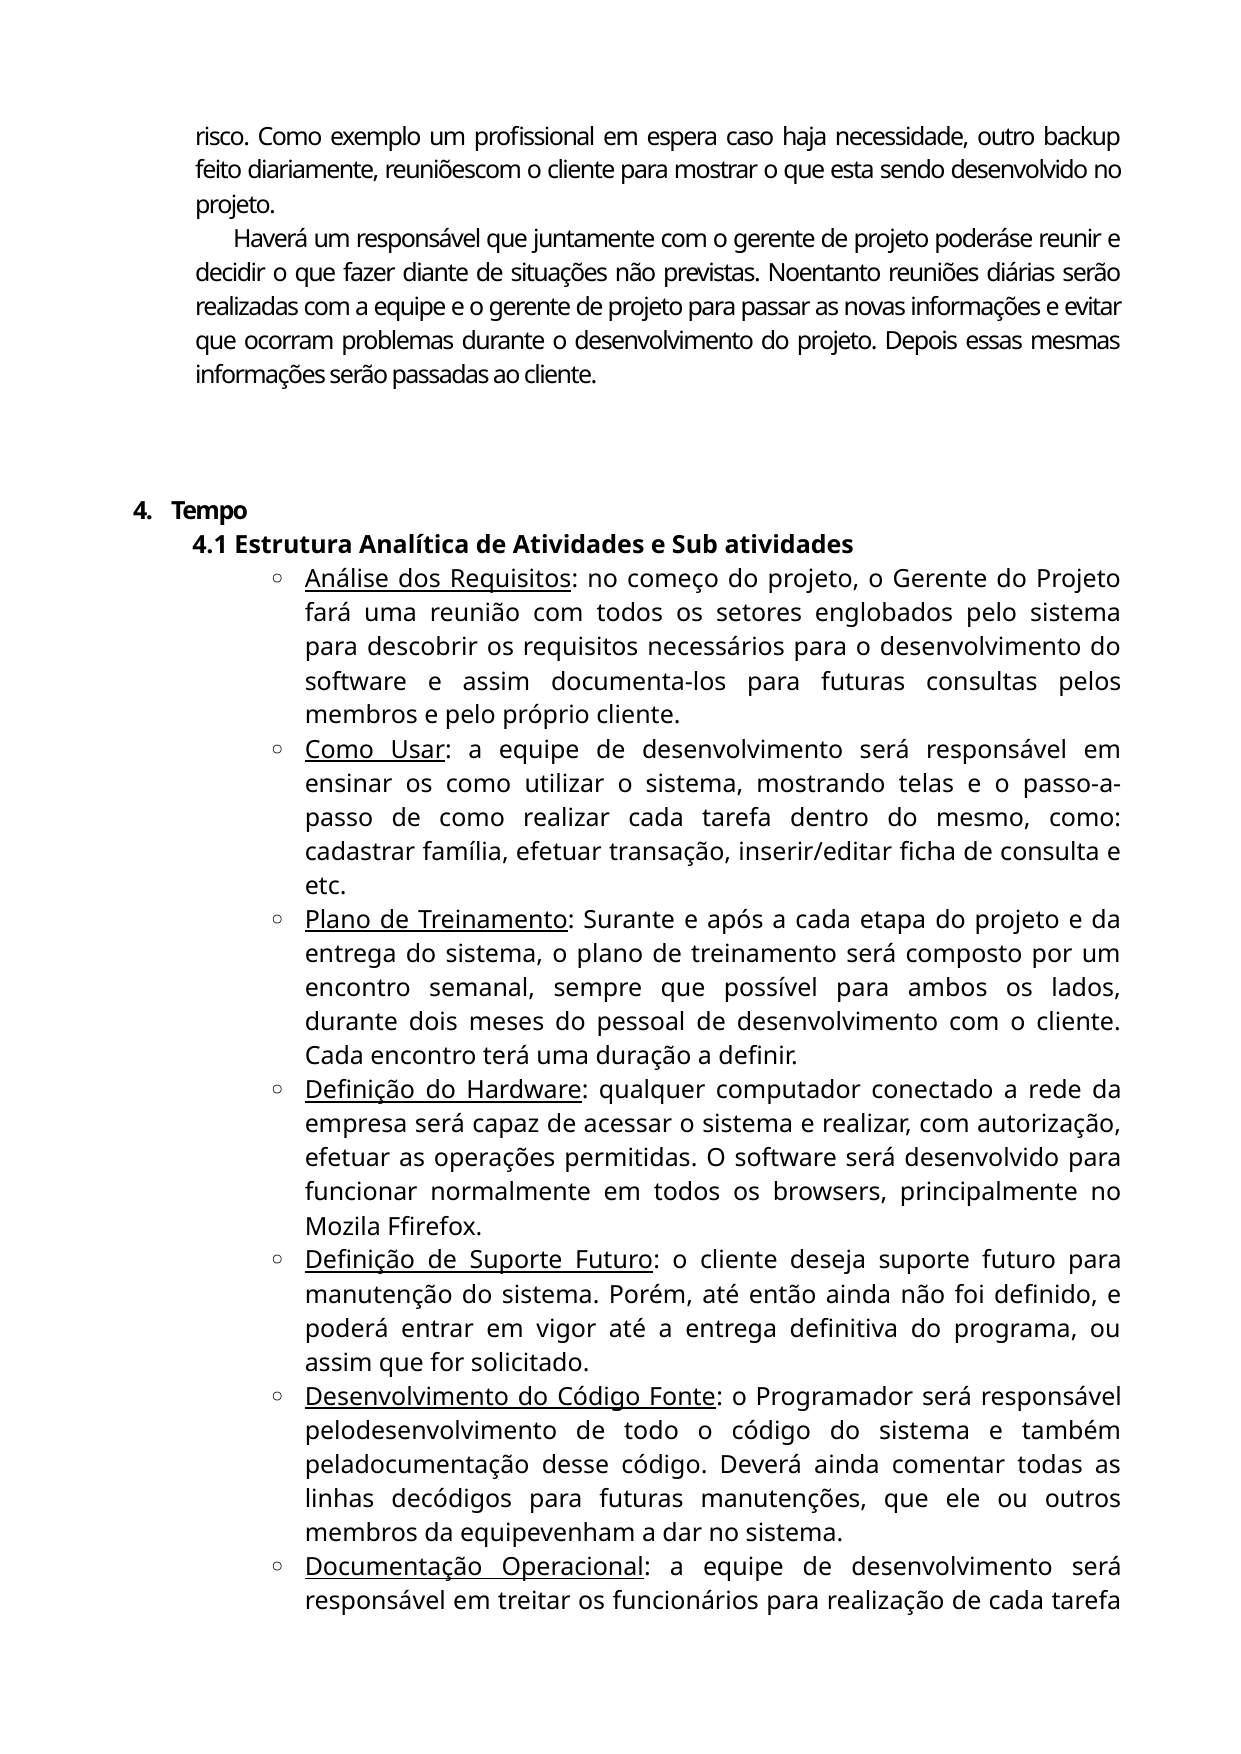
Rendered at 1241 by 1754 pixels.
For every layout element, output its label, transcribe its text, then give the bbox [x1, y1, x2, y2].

text 4. Tempo [118, 493, 1122, 527]
text 4.1 Estrutura Analítica de Atividades e Sub atividades [118, 527, 1122, 561]
list Definição do Hardware: qualquer computador conectado a rede da empresa será capaz de acessar o sistema e realizar, com autorização, efetuar as operações permitidas. O software será desenvolvido para funcionar normalmente em todos os browsers, principalmente no Mozila Ffirefox. [267, 1072, 1122, 1242]
list Desenvolvimento do Código Fonte: o Programador será responsável pelodesenvolvimento de todo o código do sistema e também peladocumentação desse código. Deverá ainda comentar todas as linhas decódigos para futuras manutenções, que ele ou outros membros da equipevenham a dar no sistema. [267, 1378, 1122, 1549]
text Haverá um responsável que juntamente com o gerente de projeto poderáse reunir e decidir o que fazer diante de situações não previstas. Noentanto reuniões diárias serão realizadas com a equipe e o gerente de projeto para passar as novas informações e evitar que ocorram problemas durante o desenvolvimento do projeto. Depois essas mesmas informações serão passadas ao cliente. [195, 220, 1122, 391]
list Análise dos Requisitos: no começo do projeto, o Gerente do Projeto fará uma reunião com todos os setores englobados pelo sistema para descobrir os requisitos necessários para o desenvolvimento do software e assim documenta-los para futuras consultas pelos membros e pelo próprio cliente. [267, 561, 1122, 731]
list Definição de Suporte Futuro: o cliente deseja suporte futuro para manutenção do sistema. Porém, até então ainda não foi definido, e poderá entrar em vigor até a entrega definitiva do programa, ou assim que for solicitado. [267, 1242, 1122, 1378]
list Plano de Treinamento: Surante e após a cada etapa do projeto e da entrega do sistema, o plano de treinamento será composto por um encontro semanal, sempre que possível para ambos os lados, durante dois meses do pessoal de desenvolvimento com o cliente. Cada encontro terá uma duração a definir. [267, 902, 1122, 1072]
list Como Usar: a equipe de desenvolvimento será responsável em ensinar os como utilizar o sistema, mostrando telas e o passo-a-passo de como realizar cada tarefa dentro do mesmo, como: cadastrar família, efetuar transação, inserir/editar ficha de consulta e etc. [267, 731, 1122, 902]
list Documentação Operacional: a equipe de desenvolvimento será responsável em treitar os funcionários para realização de cada tarefa [267, 1549, 1122, 1617]
text risco. Como exemplo um profissional em espera caso haja necessidade, outro backup feito diariamente, reuniõescom o cliente para mostrar o que esta sendo desenvolvido no projeto. [195, 118, 1122, 220]
